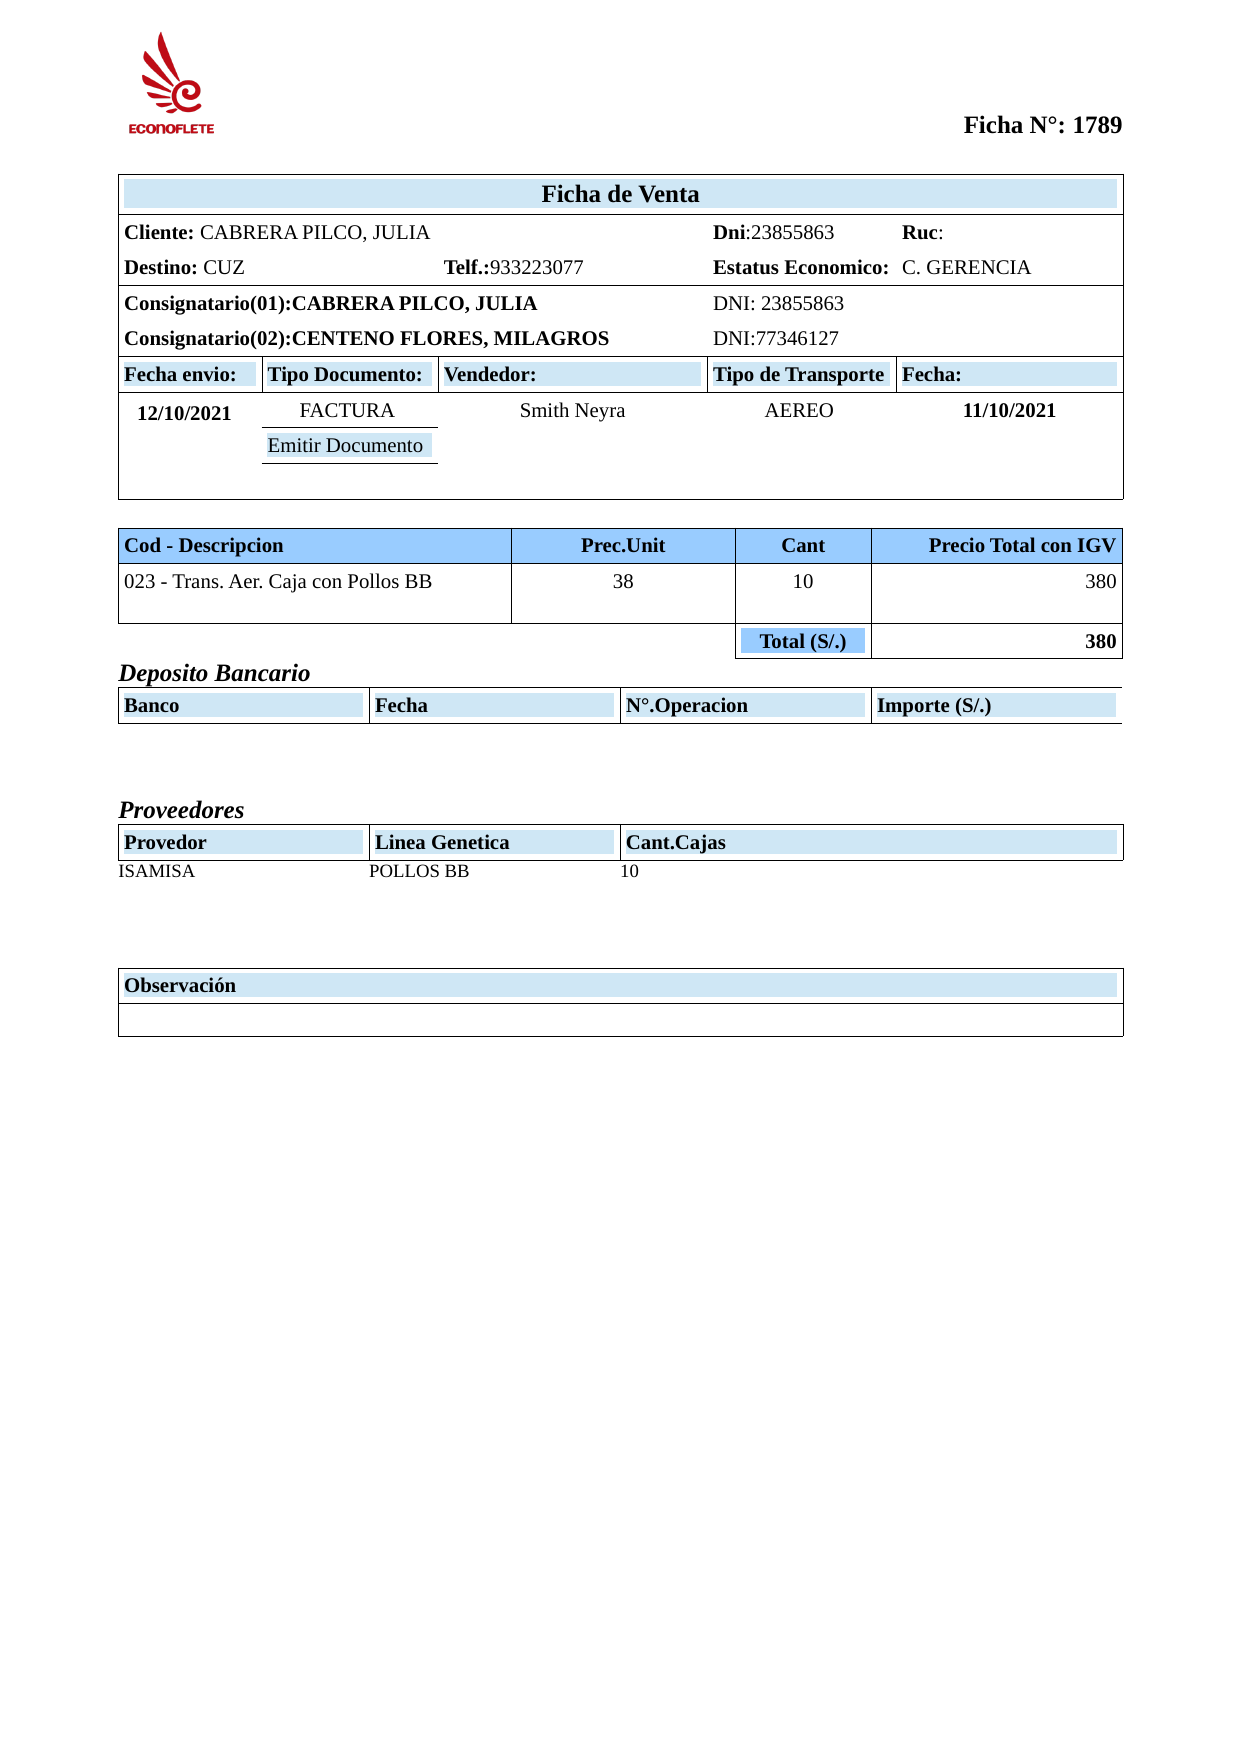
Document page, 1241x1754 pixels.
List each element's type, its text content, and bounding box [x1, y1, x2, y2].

table_cell Consignatario(02):CENTENO FLORES, MILAGROS [119, 321, 707, 356]
table_header Importe (S/.) [872, 688, 1122, 723]
table_cell Destino: CUZ [119, 249, 438, 285]
table_cell [620, 771, 871, 795]
table_cell 10 [620, 861, 1123, 881]
table_cell DNI: 23855863 [707, 286, 1123, 321]
table_cell [620, 724, 871, 747]
table_cell [369, 924, 620, 946]
table_cell [118, 747, 369, 771]
table_cell Fecha: [897, 357, 1123, 392]
table_cell 10 [736, 564, 871, 623]
table_cell Cliente: CABRERA PILCO, JULIA [119, 215, 707, 249]
table_header Cant [736, 529, 871, 563]
table_cell [369, 747, 620, 771]
table_cell [871, 747, 1122, 771]
table_cell [119, 1004, 1123, 1036]
table_cell [369, 771, 620, 795]
table_cell [369, 881, 620, 903]
table_cell [620, 903, 1123, 924]
table_cell Dni:23855863 [707, 215, 896, 249]
table_cell [511, 624, 735, 658]
table_cell DNI:77346127 [707, 321, 1123, 356]
table_cell Emitir Documento [262, 428, 438, 463]
table_header Precio Total con IGV [872, 529, 1122, 563]
table_cell ISAMISA [118, 861, 369, 881]
table_cell [620, 946, 1123, 967]
table_cell [118, 924, 369, 946]
table_cell [871, 771, 1122, 795]
picture [118, 31, 225, 134]
table_cell Consignatario(01):CABRERA PILCO, JULIA [119, 286, 707, 321]
table_cell [369, 903, 620, 924]
table_cell [262, 464, 438, 498]
table_cell [871, 724, 1122, 747]
table_cell Tipo de Transporte [708, 357, 896, 392]
table_cell [118, 903, 369, 924]
table_header Cant.Cajas [621, 825, 1123, 859]
table_cell Fecha envio: [119, 357, 262, 392]
table_header Cod - Descripcion [119, 529, 511, 563]
table_cell Vendedor: [439, 357, 707, 392]
table_cell [620, 924, 1123, 946]
table_cell [369, 724, 620, 747]
table_cell Ruc: [896, 215, 1123, 249]
table_cell 38 [512, 564, 735, 623]
table_header Fecha [370, 688, 620, 723]
table_cell 11/10/2021 [896, 393, 1123, 498]
table_cell Smith Neyra [438, 393, 707, 498]
table_cell 12/10/2021 [119, 393, 262, 498]
table_cell [118, 771, 369, 795]
table_header Observación [119, 969, 1123, 1003]
table_header Linea Genetica [370, 825, 620, 859]
table_cell [620, 747, 871, 771]
table_cell FACTURA [262, 393, 438, 427]
table_cell 023 - Trans. Aer. Caja con Pollos BB [119, 564, 511, 623]
table_header N°.Operacion [621, 688, 871, 723]
table_cell [118, 881, 369, 903]
text Proveedores [118, 795, 1122, 824]
table_cell POLLOS BB [369, 861, 620, 881]
table_cell AEREO [707, 393, 896, 498]
table_cell 380 [872, 624, 1122, 658]
table_cell [369, 946, 620, 967]
table_cell Telf.:933223077 [438, 249, 707, 285]
table_cell Total (S/.) [736, 624, 871, 658]
text Deposito Bancario [118, 658, 1122, 687]
table_cell Tipo Documento: [263, 357, 438, 392]
table_cell Estatus Economico: [707, 249, 896, 285]
table_cell [118, 724, 369, 747]
table_cell [118, 946, 369, 967]
table_cell [118, 624, 511, 658]
table_header Banco [119, 688, 369, 723]
table_cell C. GERENCIA [896, 249, 1123, 285]
table_header Ficha de Venta [119, 175, 1123, 214]
table_cell 380 [872, 564, 1122, 623]
table_cell [620, 881, 1123, 903]
table_header Prec.Unit [512, 529, 735, 563]
table_header Provedor [119, 825, 369, 859]
